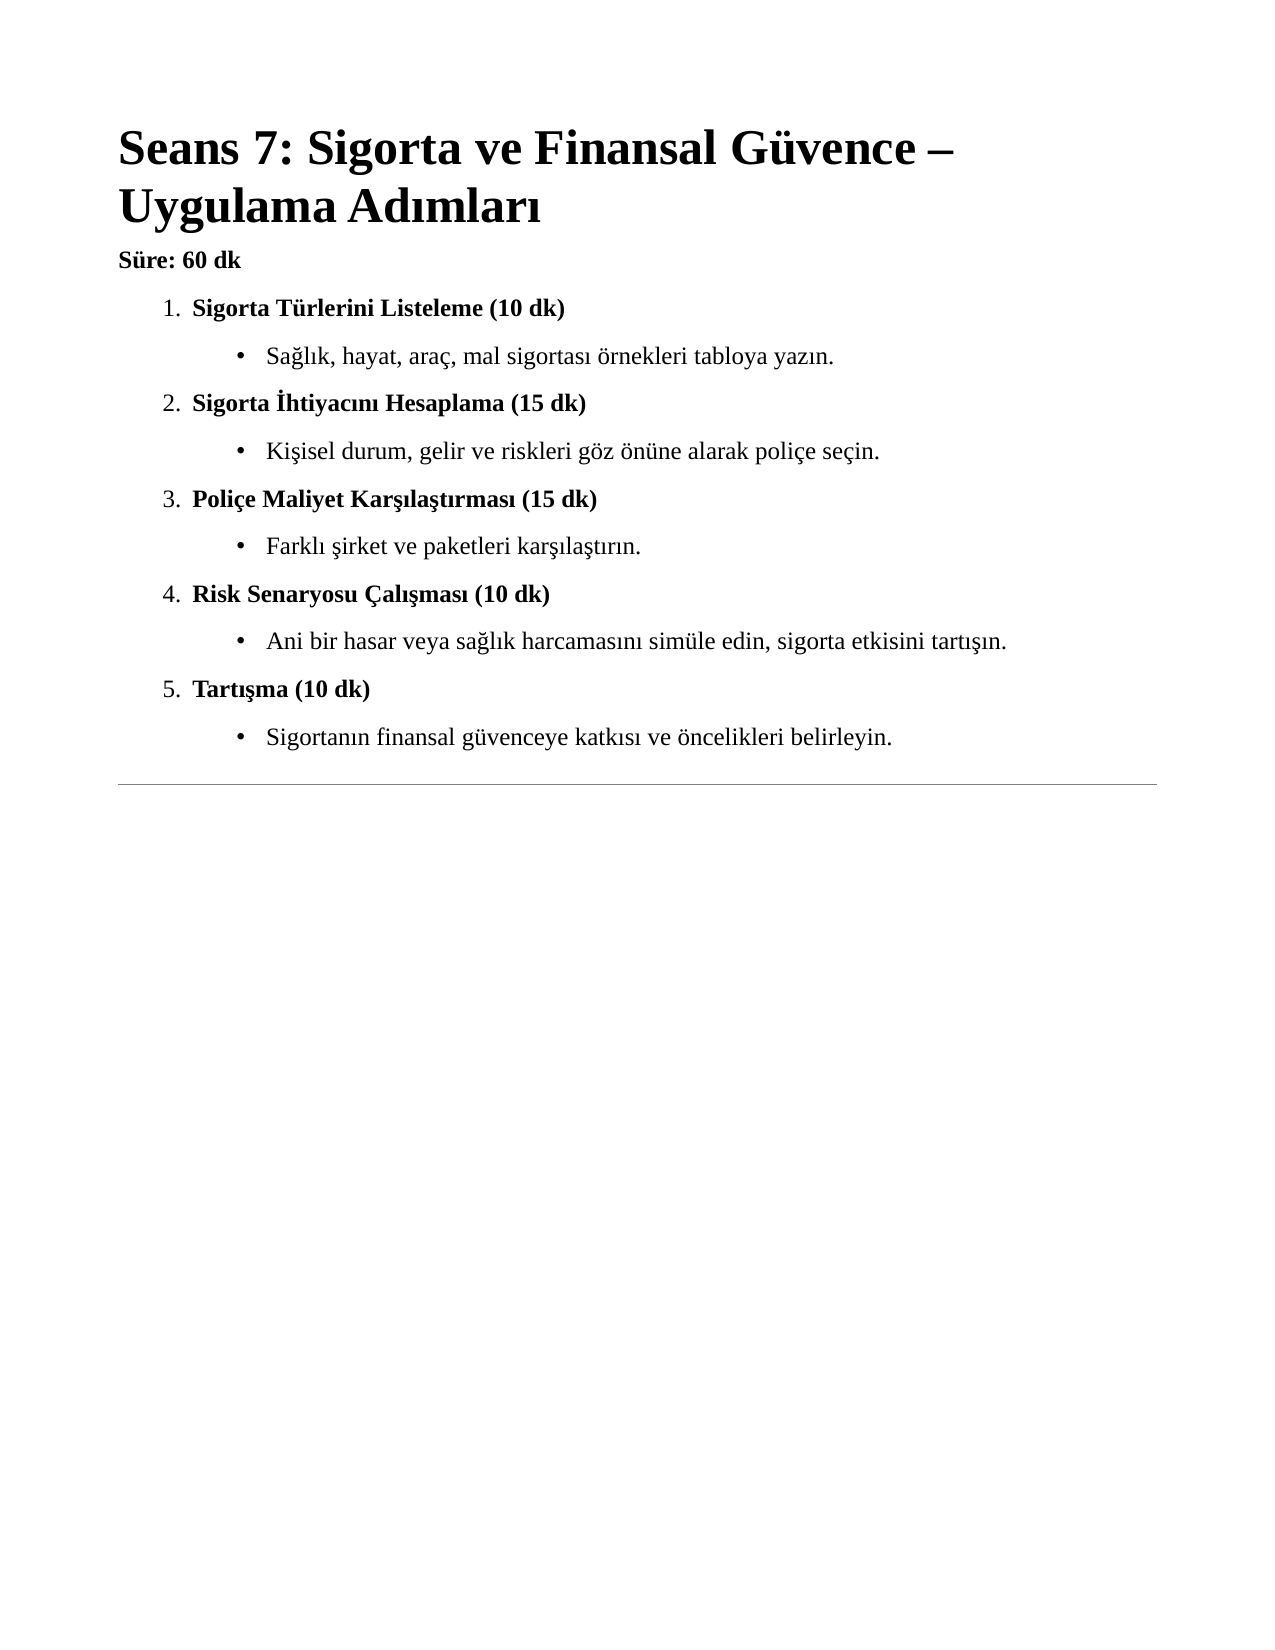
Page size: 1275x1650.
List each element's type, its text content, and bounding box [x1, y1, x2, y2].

list Sağlık, hayat, araç, mal sigortası örnekleri tabloya yazın. [236, 341, 1157, 369]
subtitle Seans 7: Sigorta ve Finansal Güvence – Uygulama Adımları [118, 118, 1157, 233]
text Süre: 60 dk [118, 246, 1157, 274]
list Sigortanın finansal güvenceye katkısı ve öncelikleri belirleyin. [236, 722, 1157, 750]
list Kişisel durum, gelir ve riskleri göz önüne alarak poliçe seçin. [236, 436, 1157, 465]
list Sigorta İhtiyacını Hesaplama (15 dk) [162, 388, 1157, 417]
list Farklı şirket ve paketleri karşılaştırın. [236, 531, 1157, 560]
list Tartışma (10 dk) [162, 674, 1157, 703]
list Risk Senaryosu Çalışması (10 dk) [162, 579, 1157, 608]
list Poliçe Maliyet Karşılaştırması (15 dk) [162, 484, 1157, 512]
list Sigorta Türlerini Listeleme (10 dk) [162, 293, 1157, 322]
list Ani bir hasar veya sağlık harcamasını simüle edin, sigorta etkisini tartışın. [236, 626, 1157, 655]
